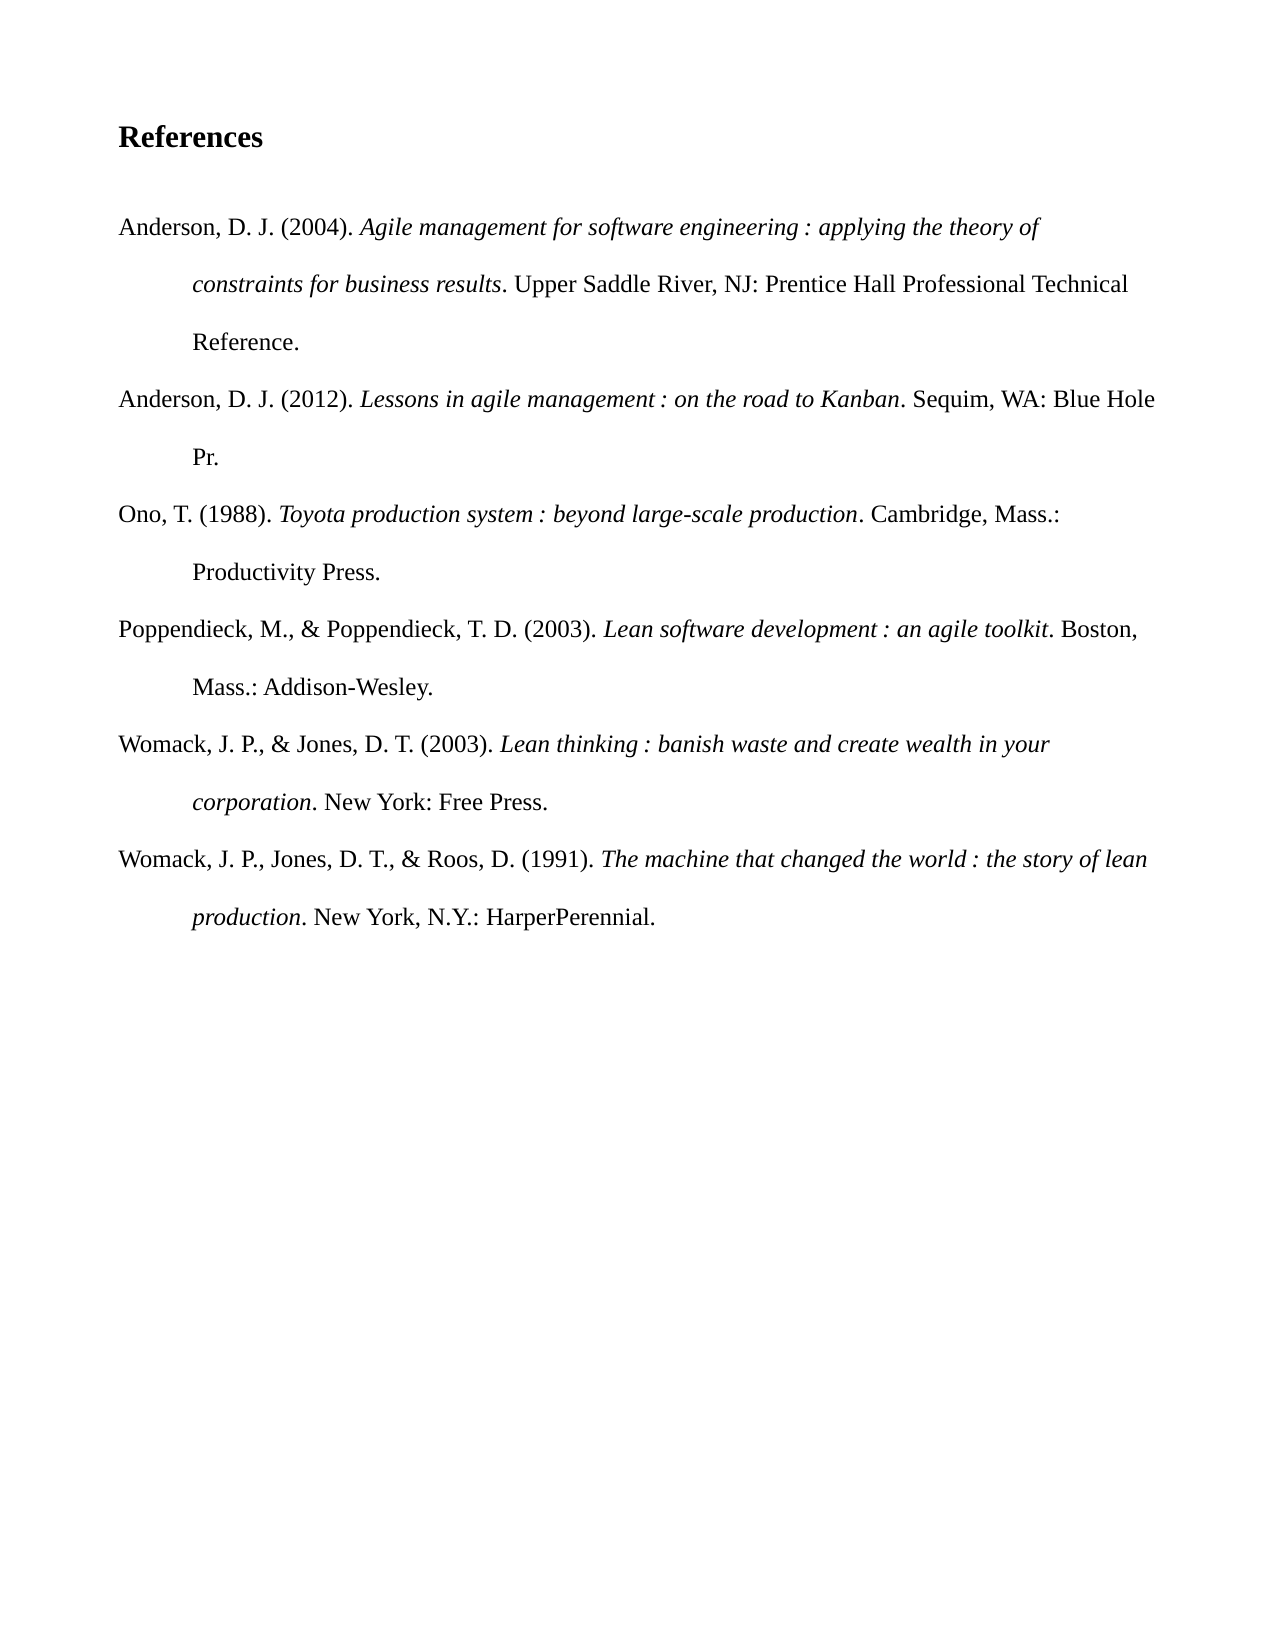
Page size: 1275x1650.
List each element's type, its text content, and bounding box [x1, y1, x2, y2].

text Anderson, D. J. (2012). Lessons in agile management : on the road to Kanban. Sequim, WA: Blue Hole Pr. [118, 384, 1157, 470]
text Womack, J. P., & Jones, D. T. (2003). Lean thinking : banish waste and create wealth in your corporation. New York: Free Press. [118, 729, 1157, 815]
text Ono, T. (1988). Toyota production system : beyond large-scale production. Cambridge, Mass.: Productivity Press. [118, 499, 1157, 585]
text Womack, J. P., Jones, D. T., & Roos, D. (1991). The machine that changed the world : the story of lean production. New York, N.Y.: HarperPerennial. [118, 844, 1157, 930]
text References [118, 118, 1157, 154]
text Anderson, D. J. (2004). Agile management for software engineering : applying the theory of constraints for business results. Upper Saddle River, NJ: Prentice Hall Professional Technical Reference. [118, 212, 1157, 355]
text Poppendieck, M., & Poppendieck, T. D. (2003). Lean software development : an agile toolkit. Boston, Mass.: Addison-Wesley. [118, 614, 1157, 700]
